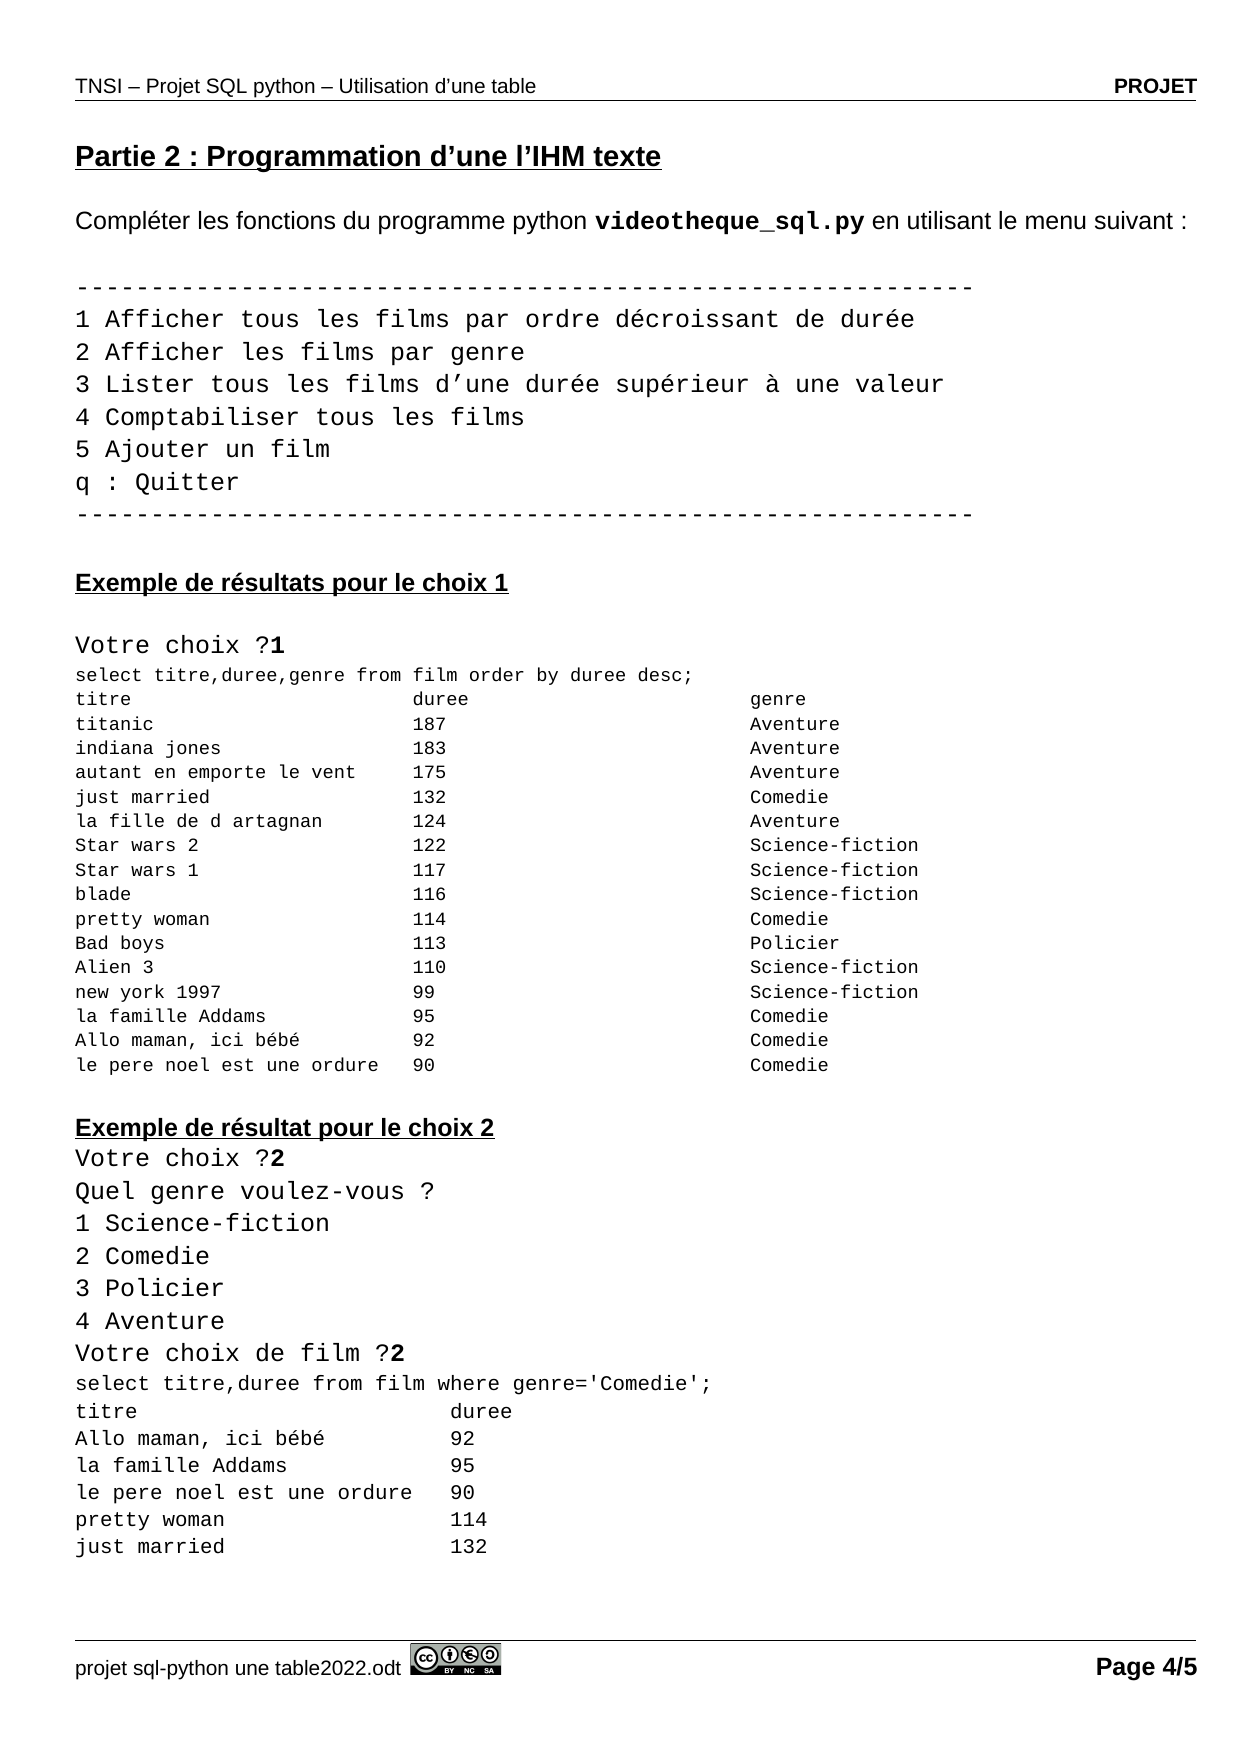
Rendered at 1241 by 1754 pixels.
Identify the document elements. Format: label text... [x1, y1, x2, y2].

text 2 Afficher les films par genre [75, 339, 1196, 368]
text pretty woman 114 [75, 1509, 1196, 1533]
text 1 Afficher tous les films par ordre décroissant de durée [75, 307, 1196, 335]
text le pere noel est une ordure 90 [75, 1482, 1196, 1506]
text 5 Ajouter un film [75, 437, 1196, 465]
text Partie 2 : Programmation d’une l’IHM texte [75, 139, 1196, 173]
picture [410, 1643, 502, 1675]
text Votre choix de film ?2 [75, 1341, 1196, 1369]
text 4 Comptabiliser tous les films [75, 404, 1196, 433]
text select titre,duree from film where genre='Comedie'; [75, 1373, 1196, 1397]
text Allo maman, ici bébé 92 Comedie [75, 1031, 1196, 1052]
text select titre,duree,genre from film order by duree desc; [75, 666, 1196, 687]
text titre duree genre [75, 690, 1196, 711]
text 1 Science-fiction [75, 1211, 1196, 1239]
text just married 132 Comedie [75, 787, 1196, 809]
text Star wars 1 117 Science-fiction [75, 861, 1196, 882]
text la fille de d artagnan 124 Aventure [75, 812, 1196, 833]
text titre duree [75, 1401, 1196, 1424]
text indiana jones 183 Aventure [75, 739, 1196, 760]
text new york 1997 99 Science-fiction [75, 982, 1196, 1004]
text Votre choix ?2 [75, 1146, 1196, 1174]
text Quel genre voulez-vous ? [75, 1178, 1196, 1207]
text autant en emporte le vent 175 Aventure [75, 763, 1196, 784]
text ------------------------------------------------------------ [75, 502, 1196, 530]
text le pere noel est une ordure 90 Comedie [75, 1056, 1196, 1077]
text 3 Policier [75, 1276, 1196, 1304]
text Alien 3 110 Science-fiction [75, 958, 1196, 979]
text 4 Aventure [75, 1308, 1196, 1337]
text 2 Comedie [75, 1243, 1196, 1272]
text blade 116 Science-fiction [75, 885, 1196, 906]
text Exemple de résultats pour le choix 1 [75, 567, 1196, 596]
text q : Quitter [75, 469, 1196, 498]
text Star wars 2 122 Science-fiction [75, 836, 1196, 857]
text 3 Lister tous les films d’une durée supérieur à une valeur [75, 372, 1196, 400]
text Votre choix ?1 [75, 633, 1196, 661]
text la famille Addams 95 [75, 1455, 1196, 1479]
text titanic 187 Aventure [75, 714, 1196, 736]
text Allo maman, ici bébé 92 [75, 1428, 1196, 1451]
text just married 132 [75, 1537, 1196, 1560]
text Compléter les fonctions du programme python videotheque_sql.py en utilisant le menu suivant : [75, 206, 1196, 237]
text Exemple de résultat pour le choix 2 [75, 1113, 1196, 1142]
text Bad boys 113 Policier [75, 934, 1196, 955]
text pretty woman 114 Comedie [75, 909, 1196, 931]
text la famille Addams 95 Comedie [75, 1007, 1196, 1028]
text ------------------------------------------------------------ [75, 274, 1196, 303]
